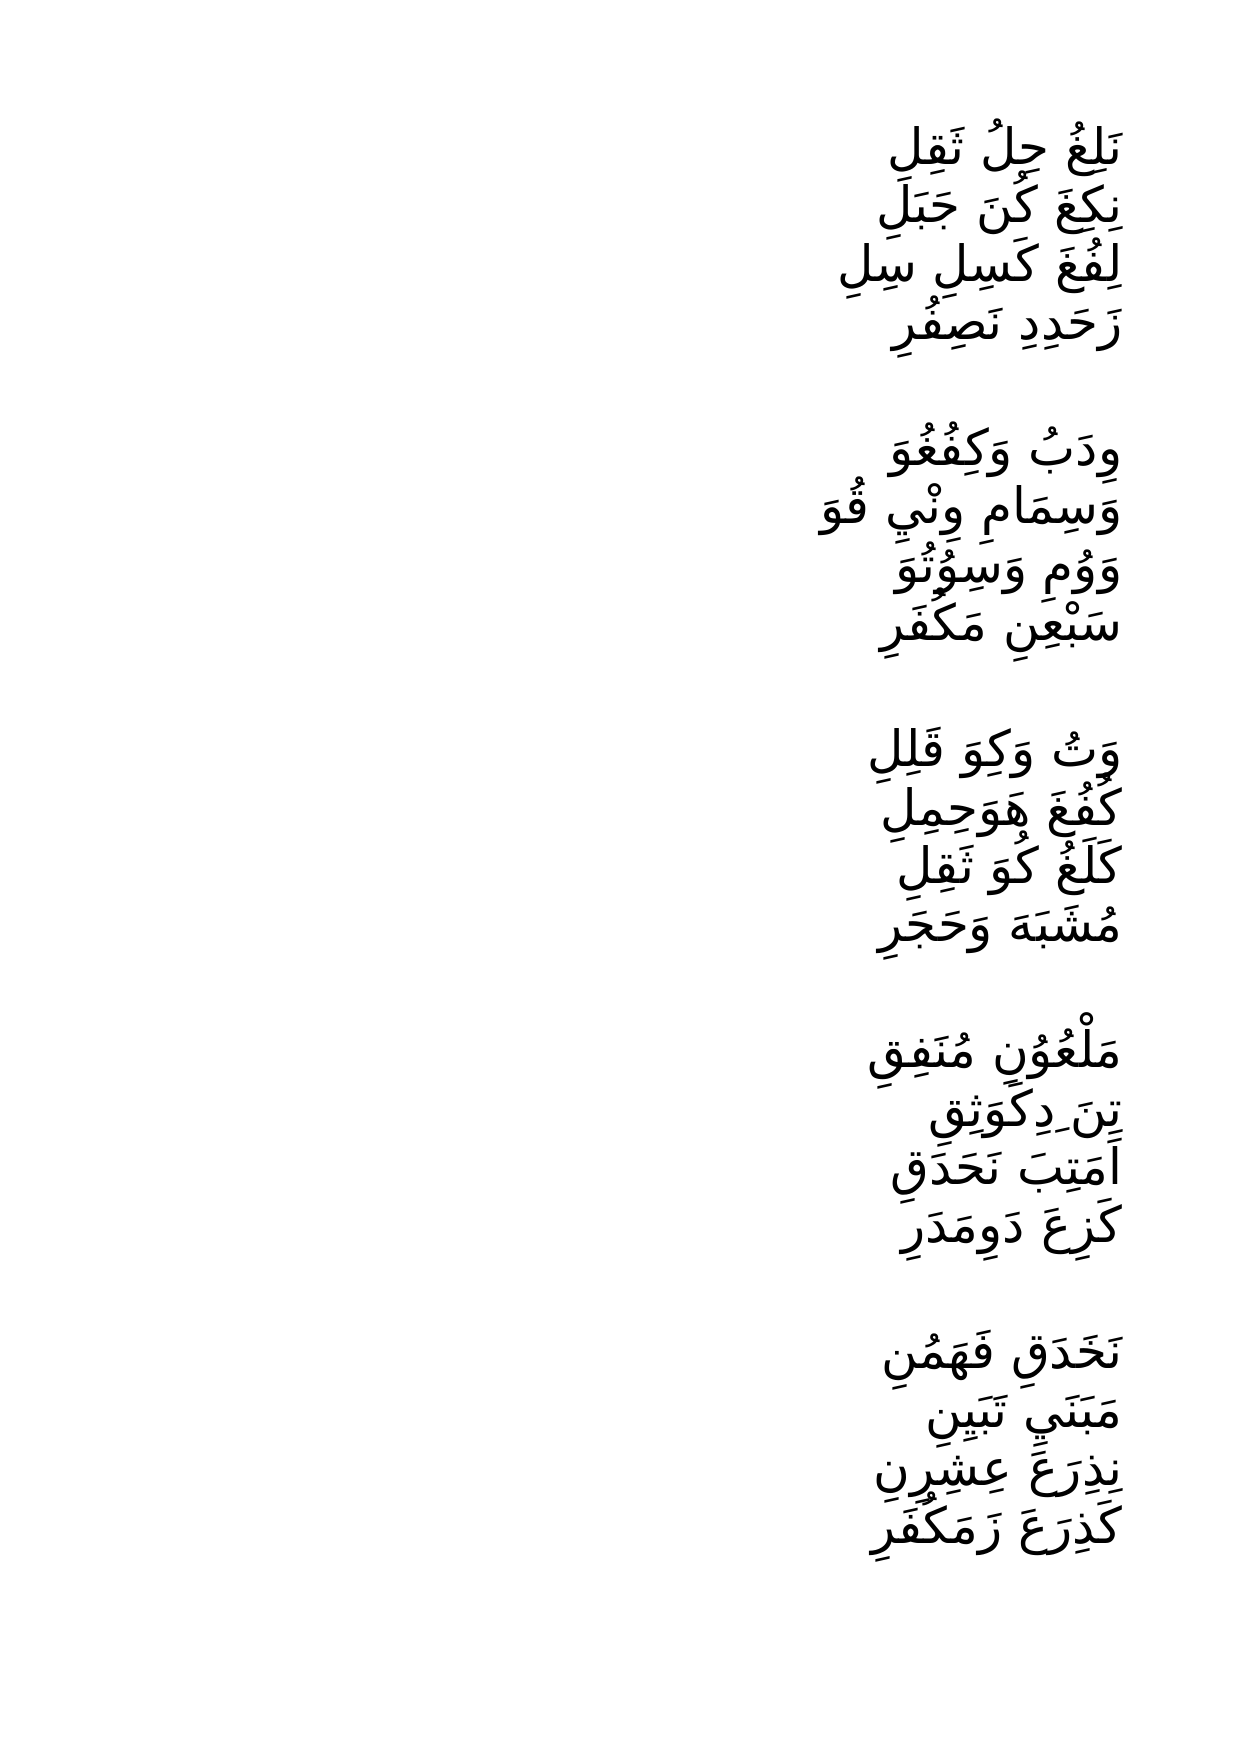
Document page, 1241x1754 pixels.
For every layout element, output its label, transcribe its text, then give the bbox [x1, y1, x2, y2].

text كَذِرَعَ زَمَكُفَرِ [118, 1497, 1122, 1555]
text لِفُغَ كَسِلِ سِلِ [118, 234, 1122, 293]
text وَتُ وَكِوَ قَلِلِ [118, 720, 1122, 778]
text سَبْعِنِ مَكُفَرِ [118, 594, 1122, 652]
text نِكِغَ كُنَ جَبَلِ [118, 176, 1122, 234]
text كُفُغَ هَوَحِمِلِ [118, 778, 1122, 837]
text كَزِعَ دَوِمَدَرِ [118, 1196, 1122, 1254]
text اَمَتِبَ نَحَدَقِ [118, 1138, 1122, 1196]
text نَخَدَقِ فَهَمُنِ [118, 1322, 1122, 1381]
text زَحَدِدِ نَصِفُرِ [118, 293, 1122, 351]
text مَلْعُوُنِ مُنَفِقِ [118, 1021, 1122, 1079]
text مُشَبَهَ وَحَجَرِ [118, 895, 1122, 953]
text كَلَغُ كُوَ ثَقِلِ [118, 837, 1122, 895]
text نَلِغُ حِلُ ثَقِلِ [118, 118, 1122, 176]
text مَبَنَيِ تَبَيِنِ [118, 1381, 1122, 1439]
text وَسِمَامِ وِنْيِ قُوَ [118, 477, 1122, 536]
text نِذِرَعَ عِشِرِنِ [118, 1439, 1122, 1497]
text تِنَ ِدِكَوَثِقِ [118, 1079, 1122, 1138]
text وَوُمِ وَسِوُتُوَ [118, 536, 1122, 594]
text وِدَبُ وَكِفُغُوَ [118, 419, 1122, 477]
